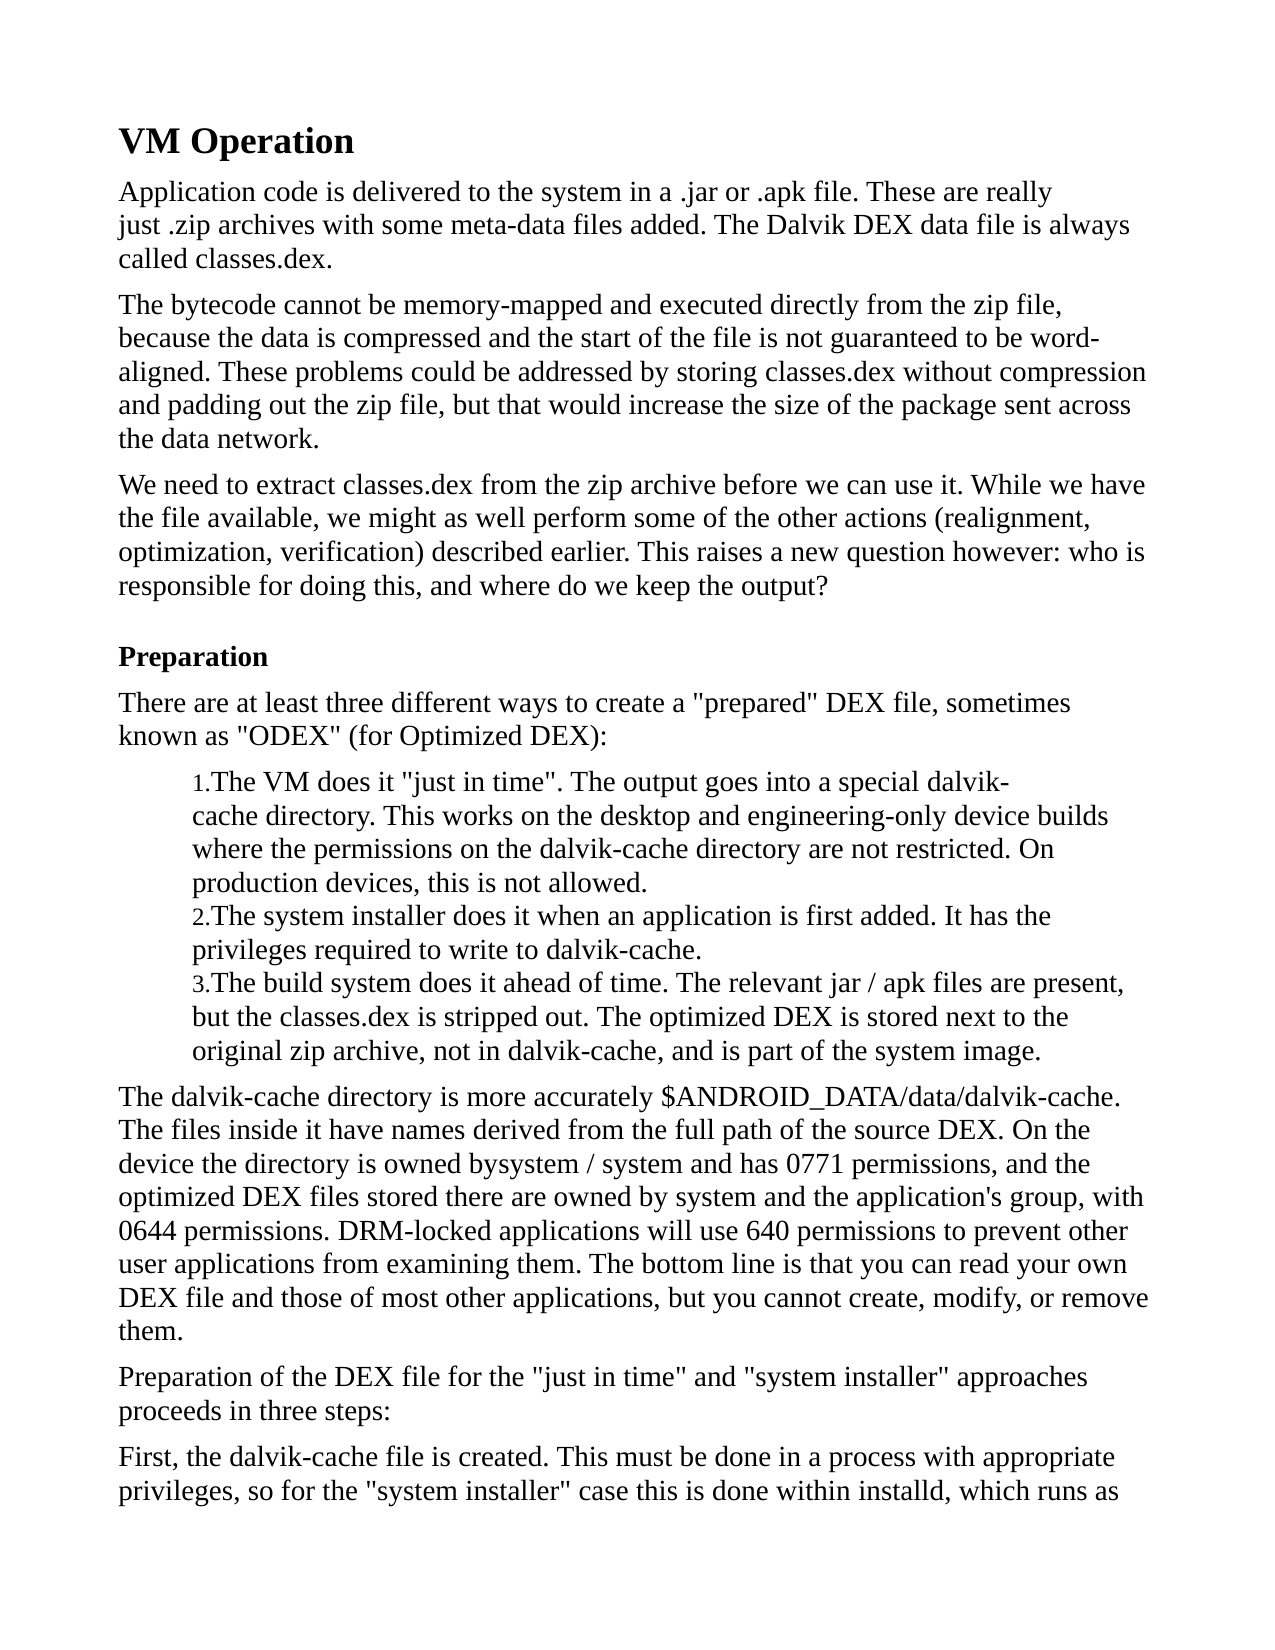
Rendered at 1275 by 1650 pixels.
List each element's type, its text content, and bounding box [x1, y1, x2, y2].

list The VM does it "just in time". The output goes into a special dalvik-cache directory. This works on the desktop and engineering-only device builds where the permissions on the dalvik-cache directory are not restricted. On production devices, this is not allowed. [118, 764, 1157, 898]
text First, the dalvik-cache file is created. This must be done in a process with appropriate privileges, so for the "system installer" case this is done within installd, which runs as [118, 1439, 1157, 1506]
subtitle VM Operation [118, 118, 1157, 161]
text Preparation of the DEX file for the "just in time" and "system installer" approaches proceeds in three steps: [118, 1359, 1157, 1427]
text The dalvik-cache directory is more accurately $ANDROID_DATA/data/dalvik-cache. The files inside it have names derived from the full path of the source DEX. On the device the directory is owned bysystem / system and has 0771 permissions, and the optimized DEX files stored there are owned by system and the application's group, with 0644 permissions. DRM-locked applications will use 640 permissions to prevent other user applications from examining them. The bottom line is that you can read your own DEX file and those of most other applications, but you cannot create, modify, or remove them. [118, 1079, 1157, 1347]
list The system installer does it when an application is first added. It has the privileges required to write to dalvik-cache. [118, 898, 1157, 966]
text The bytecode cannot be memory-mapped and executed directly from the zip file, because the data is compressed and the start of the file is not guaranteed to be word-aligned. These problems could be addressed by storing classes.dex without compression and padding out the zip file, but that would increase the size of the package sent across the data network. [118, 287, 1157, 454]
text Application code is delivered to the system in a .jar or .apk file. These are really just .zip archives with some meta-data files added. The Dalvik DEX data file is always called classes.dex. [118, 174, 1157, 274]
text We need to extract classes.dex from the zip archive before we can use it. While we have the file available, we might as well perform some of the other actions (realignment, optimization, verification) described earlier. This raises a new question however: who is responsible for doing this, and where do we keep the output? [118, 467, 1157, 601]
list The build system does it ahead of time. The relevant jar / apk files are present, but the classes.dex is stripped out. The optimized DEX is stored next to the original zip archive, not in dalvik-cache, and is part of the system image. [118, 966, 1157, 1066]
text There are at least three different ways to create a "prepared" DEX file, sometimes known as "ODEX" (for Optimized DEX): [118, 685, 1157, 752]
subtitle Preparation [118, 639, 1157, 672]
